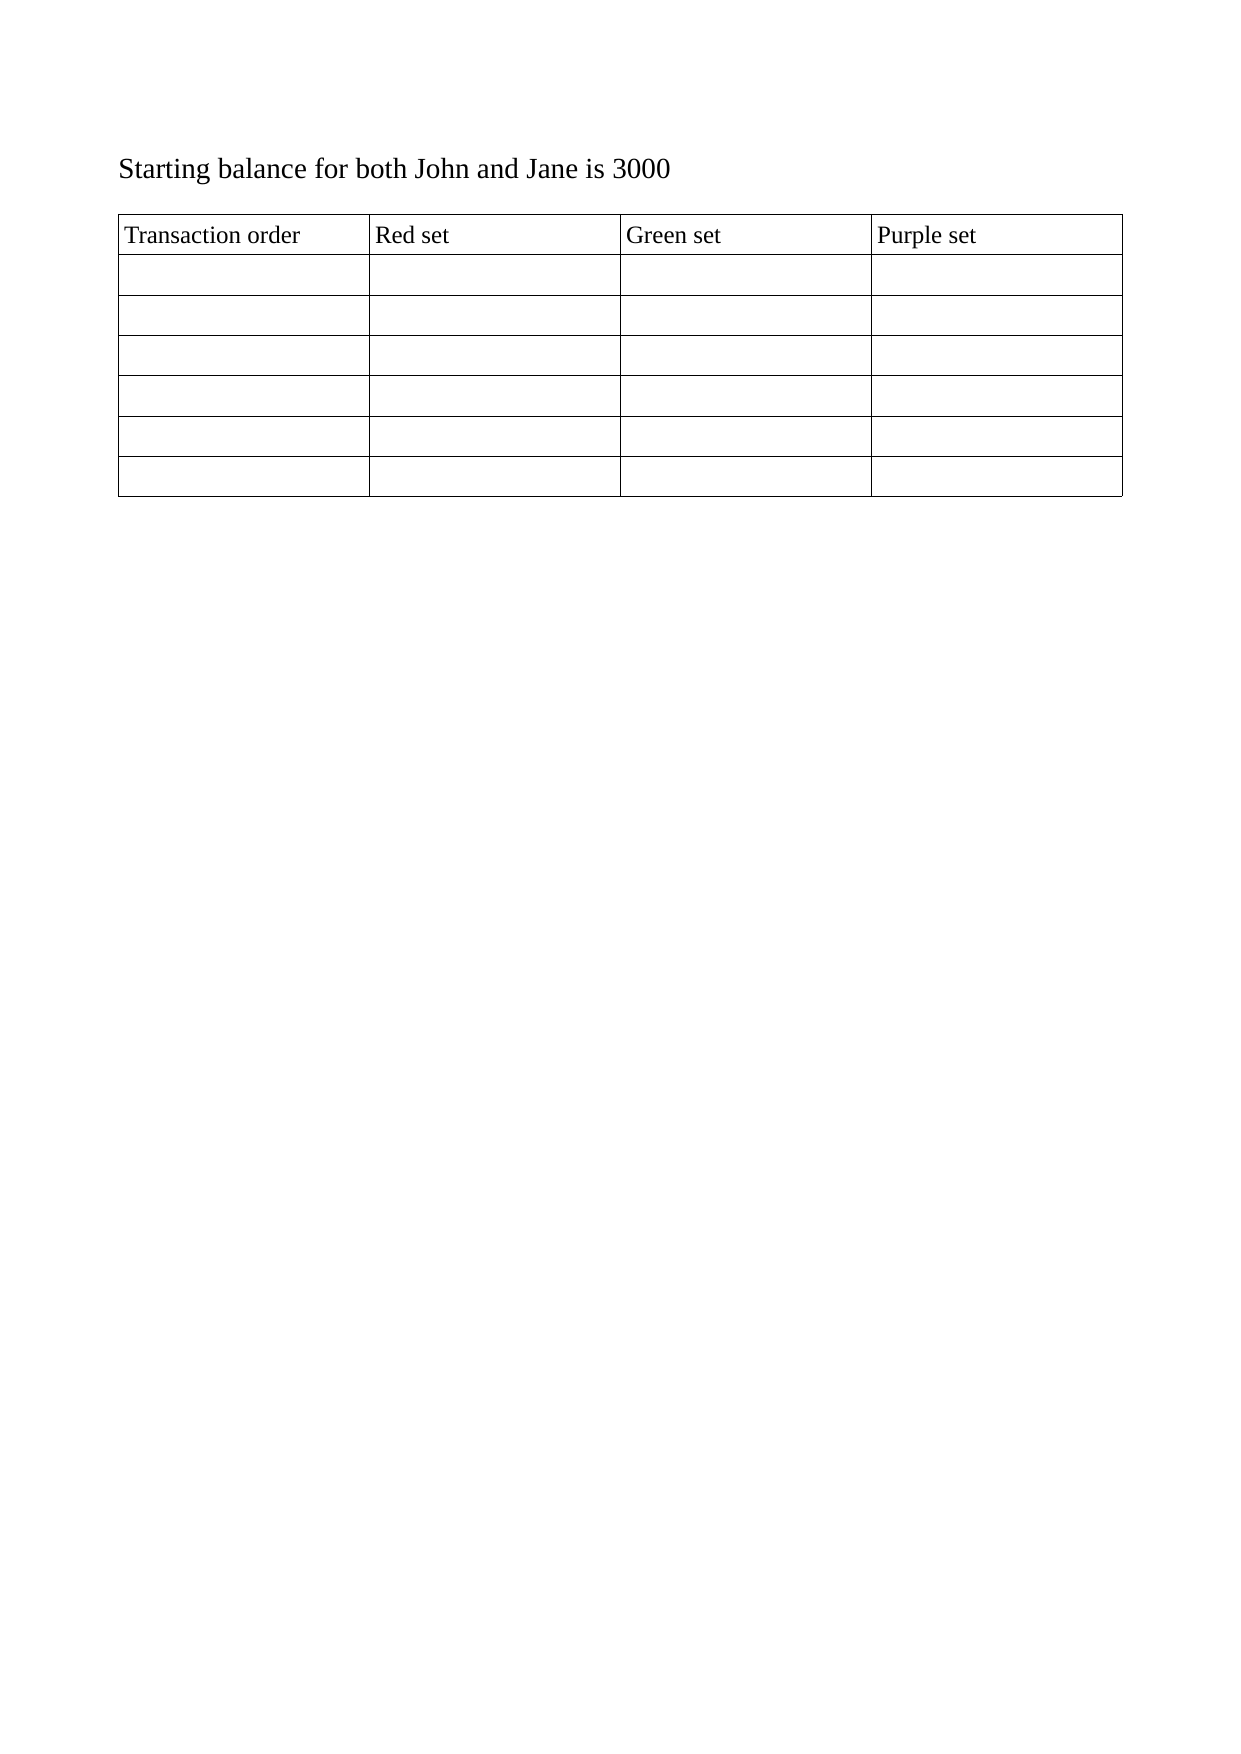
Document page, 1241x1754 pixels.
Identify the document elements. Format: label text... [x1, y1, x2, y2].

text Starting balance for both John and Jane is 3000 [118, 152, 1122, 185]
table_cell [370, 376, 620, 416]
table_cell [119, 417, 369, 456]
table_header Transaction order [119, 215, 369, 254]
table_cell [119, 457, 369, 496]
table_cell [621, 296, 871, 335]
table_cell [370, 296, 620, 335]
table_header Purple set [872, 215, 1122, 254]
table_cell [872, 376, 1122, 416]
table_cell [119, 376, 369, 416]
table_cell [621, 376, 871, 416]
table_cell [621, 336, 871, 375]
table_cell [872, 296, 1122, 335]
table_cell [621, 255, 871, 294]
table_cell [119, 296, 369, 335]
table_cell [119, 336, 369, 375]
table_cell [370, 255, 620, 294]
table_cell [370, 417, 620, 456]
table_header Green set [621, 215, 871, 254]
table_cell [370, 457, 620, 496]
table_cell [119, 255, 369, 294]
table_cell [872, 457, 1122, 496]
table_cell [370, 336, 620, 375]
table_cell [872, 417, 1122, 456]
table_header Red set [370, 215, 620, 254]
table_cell [621, 417, 871, 456]
table_cell [872, 255, 1122, 294]
table_cell [621, 457, 871, 496]
table_cell [872, 336, 1122, 375]
